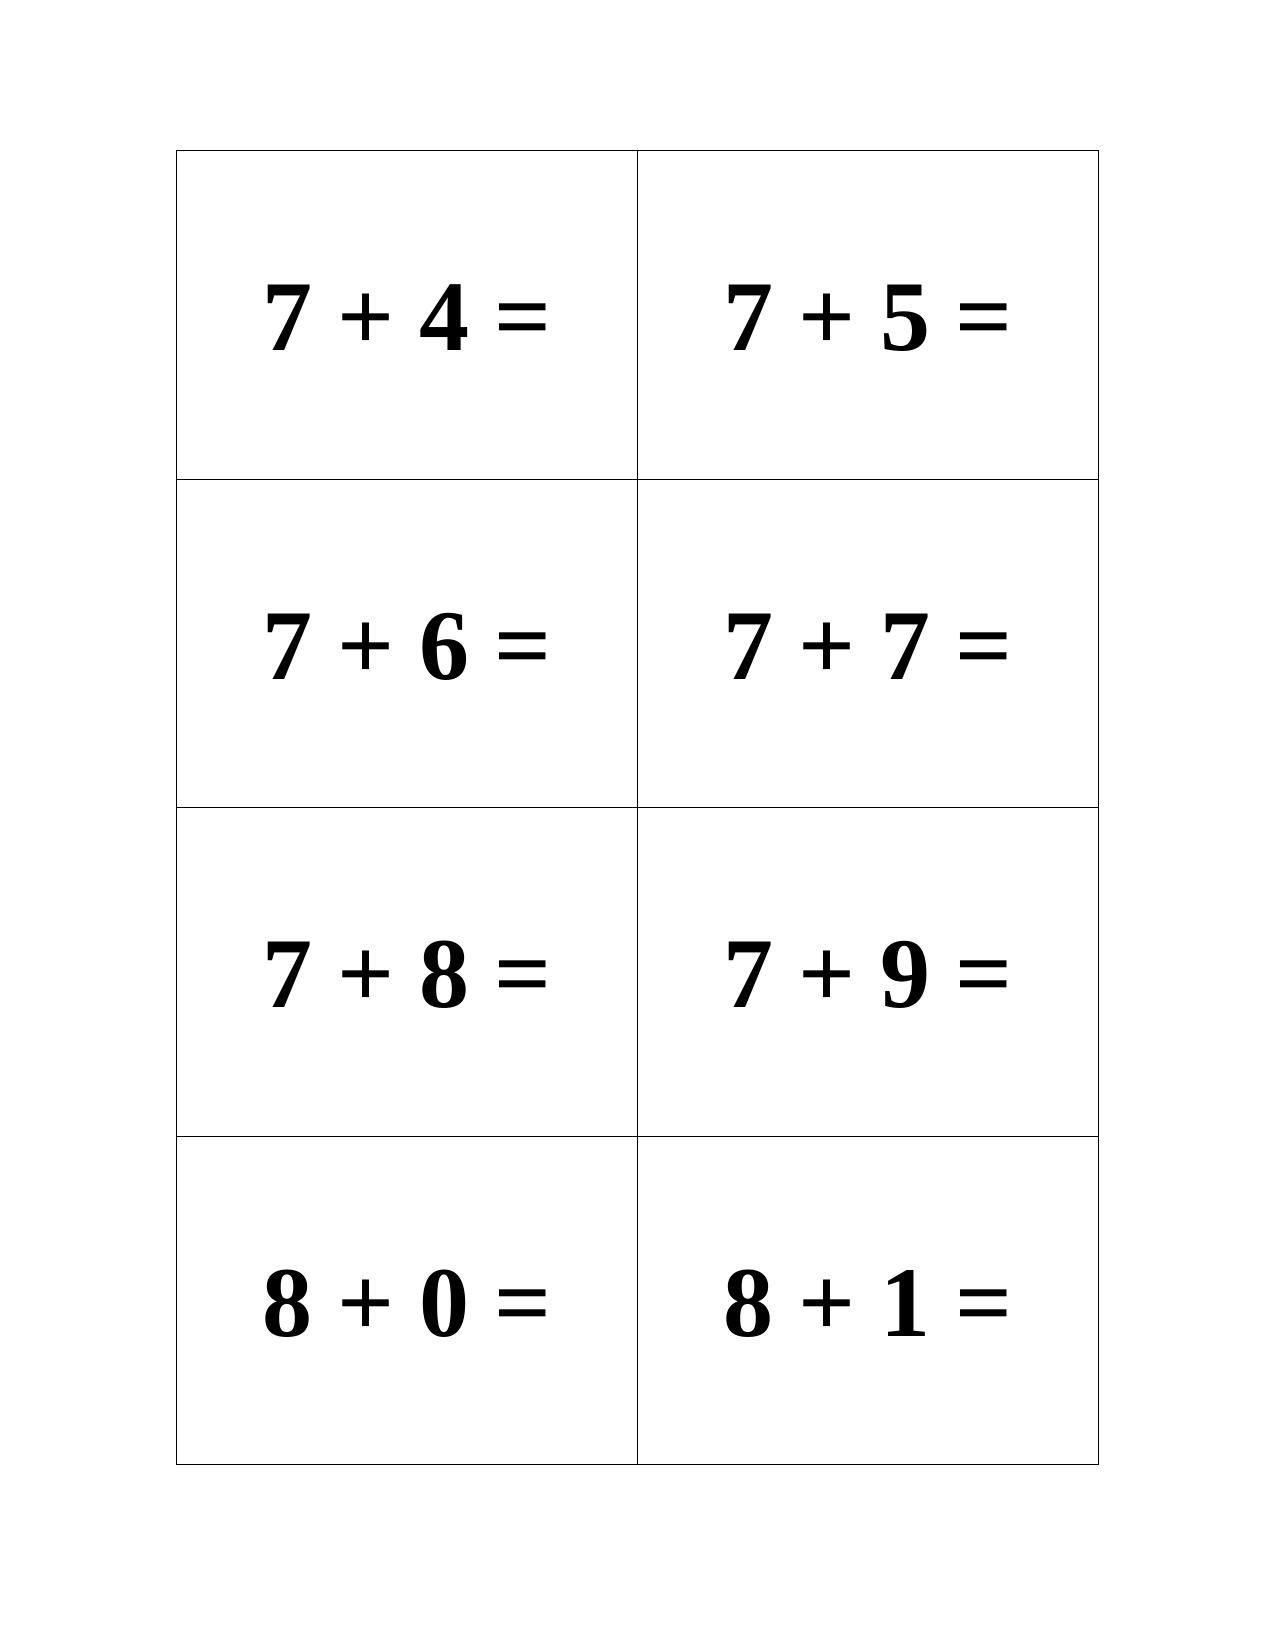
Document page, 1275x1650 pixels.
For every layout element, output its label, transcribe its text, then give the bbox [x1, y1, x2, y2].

table_cell 8 + 0 = [177, 1137, 637, 1464]
table_cell 7 + 4 = [177, 151, 637, 478]
table_cell 8 + 1 = [638, 1137, 1098, 1464]
table_cell 7 + 8 = [177, 808, 637, 1136]
table_cell 7 + 7 = [638, 480, 1098, 807]
table_cell 7 + 5 = [638, 151, 1098, 478]
table_cell 7 + 9 = [638, 808, 1098, 1136]
table_cell 7 + 6 = [177, 480, 637, 807]
